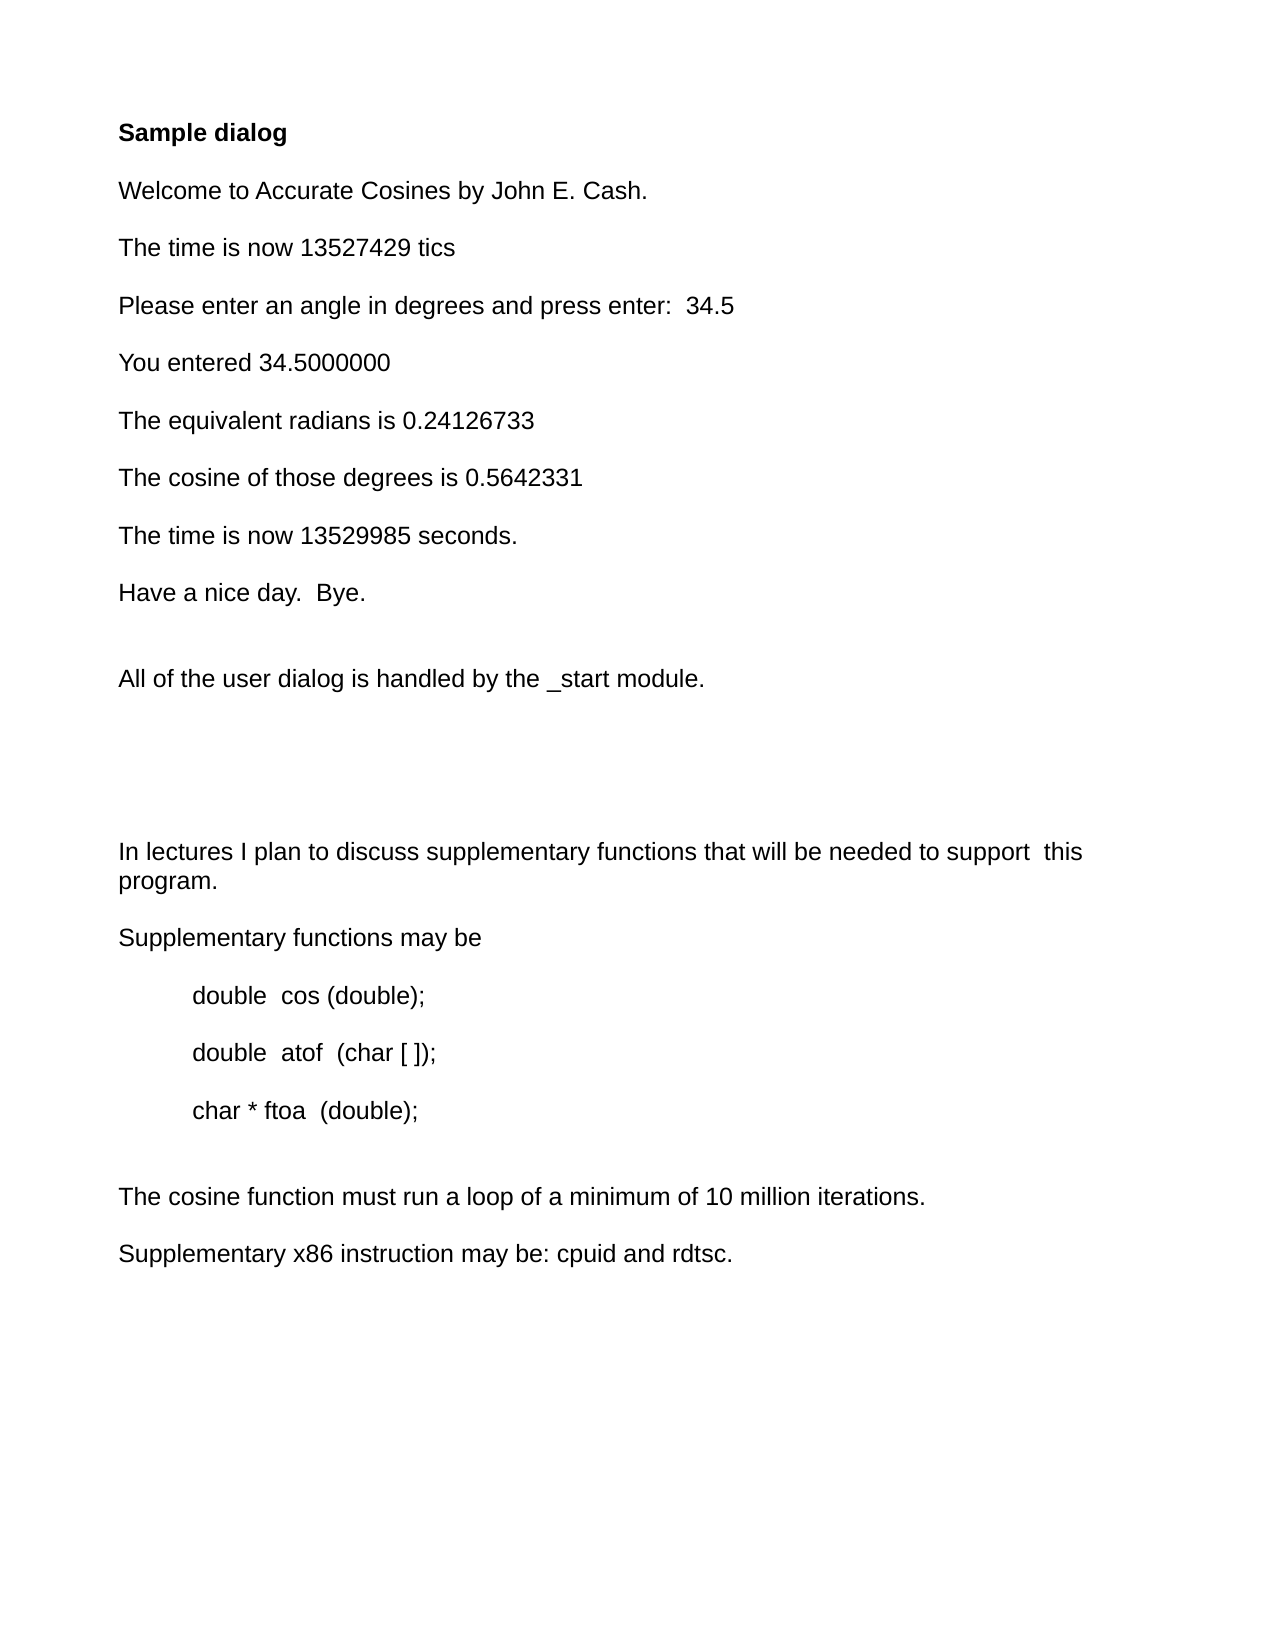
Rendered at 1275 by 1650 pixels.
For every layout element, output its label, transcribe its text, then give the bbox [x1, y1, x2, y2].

text Have a nice day. Bye. [118, 578, 1157, 607]
text All of the user dialog is handled by the _start module. [118, 664, 1157, 693]
text In lectures I plan to discuss supplementary functions that will be needed to support this program. [118, 837, 1157, 894]
text The equivalent radians is 0.24126733 [118, 406, 1157, 434]
text The cosine of those degrees is 0.5642331 [118, 463, 1157, 492]
text Supplementary x86 instruction may be: cpuid and rdtsc. [118, 1239, 1157, 1268]
text double cos (double); [118, 981, 1157, 1009]
text Please enter an angle in degrees and press enter: 34.5 [118, 291, 1157, 319]
text The cosine function must run a loop of a minimum of 10 million iterations. [118, 1182, 1157, 1211]
text Welcome to Accurate Cosines by John E. Cash. [118, 176, 1157, 204]
text char * ftoa (double); [118, 1096, 1157, 1124]
text The time is now 13527429 tics [118, 233, 1157, 262]
text double atof (char [ ]); [118, 1038, 1157, 1067]
text You entered 34.5000000 [118, 348, 1157, 377]
text Sample dialog [118, 118, 1157, 147]
text Supplementary functions may be [118, 923, 1157, 952]
text The time is now 13529985 seconds. [118, 521, 1157, 549]
